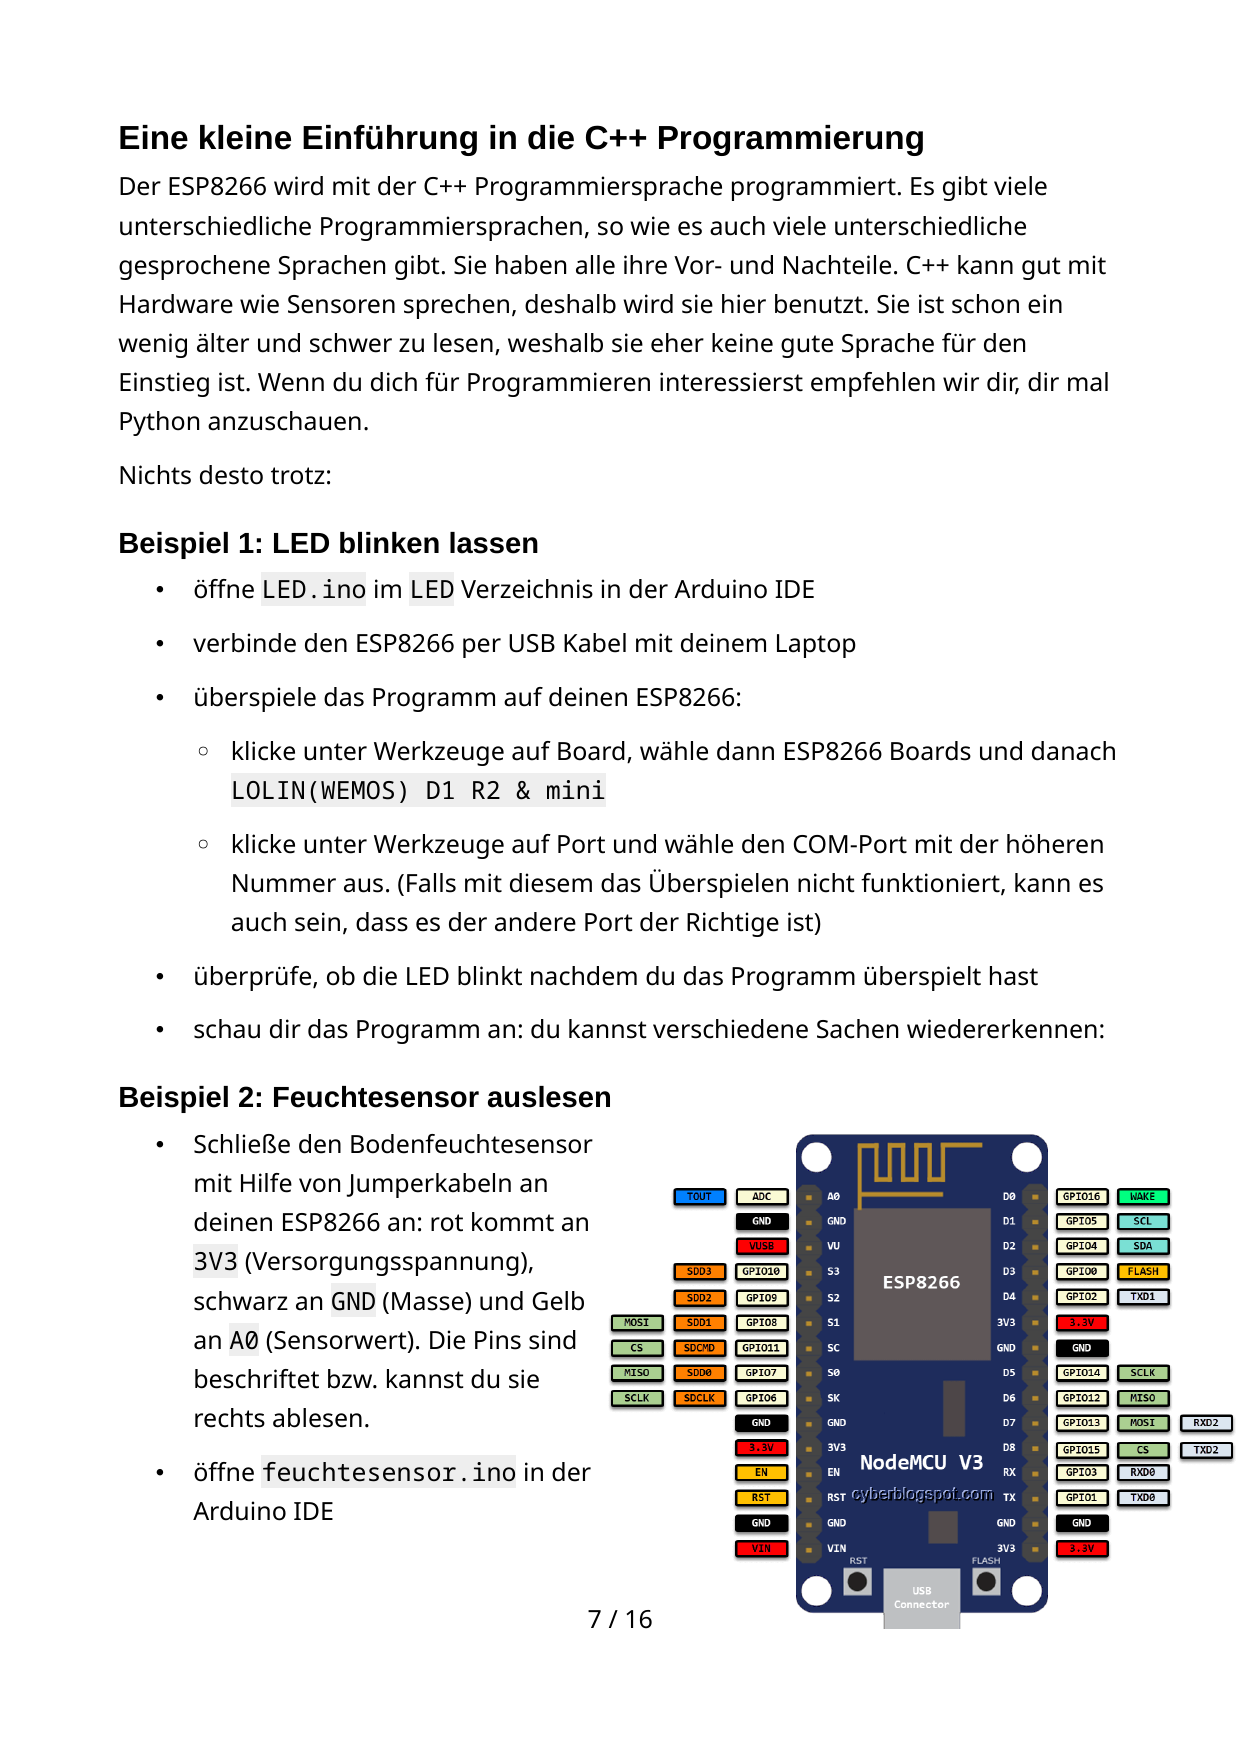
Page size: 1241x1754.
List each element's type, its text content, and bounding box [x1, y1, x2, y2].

list klicke unter Werkzeuge auf Board, wähle dann ESP8266 Boards und danach LOLIN(WEMOS) D1 R2 & mini [193, 733, 1122, 807]
subtitle Beispiel 1: LED blinken lassen [118, 526, 1122, 560]
list klicke unter Werkzeuge auf Port und wähle den COM-Port mit der höheren Nummer aus. (Falls mit diesem das Überspielen nicht funktioniert, kann es auch sein, dass es der andere Port der Richtige ist) [193, 826, 1122, 939]
list überspiele das Programm auf deinen ESP8266: [156, 680, 1122, 714]
picture [600, 1118, 1241, 1643]
subtitle Eine kleine Einführung in die C++ Programmierung [118, 118, 1122, 157]
list überprüfe, ob die LED blinkt nachdem du das Programm überspielt hast [156, 958, 1122, 992]
subtitle Beispiel 2: Feuchtesensor auslesen [118, 1081, 1122, 1114]
text Nichts desto trotz: [118, 458, 1122, 492]
list verbinde den ESP8266 per USB Kabel mit deinem Laptop [156, 626, 1122, 660]
list schau dir das Programm an: du kannst verschiedene Sachen wiedererkennen: [156, 1012, 1122, 1046]
list Schließe den Bodenfeuchtesensor mit Hilfe von Jumperkabeln an deinen ESP8266 an: rot kommt an 3V3 (Versorgungsspannung), schwarz an GND (Masse) und Gelb an A0 (Sensorwert). Die Pins sind beschriftet bzw. kannst du sie rechts ablesen. [156, 1127, 600, 1435]
text Der ESP8266 wird mit der C++ Programmiersprache programmiert. Es gibt viele unterschiedliche Programmiersprachen, so wie es auch viele unterschiedliche gesprochene Sprachen gibt. Sie haben alle ihre Vor- und Nachteile. C++ kann gut mit Hardware wie Sensoren sprechen, deshalb wird sie hier benutzt. Sie ist schon ein wenig älter und schwer zu lesen, weshalb sie eher keine gute Sprache für den Einstieg ist. Wenn du dich für Programmieren interessierst empfehlen wir dir, dir mal Python anzuschauen. [118, 169, 1122, 438]
list öffne feuchtesensor.ino in der Arduino IDE [156, 1454, 600, 1528]
list öffne LED.ino im LED Verzeichnis in der Arduino IDE [156, 572, 1122, 606]
